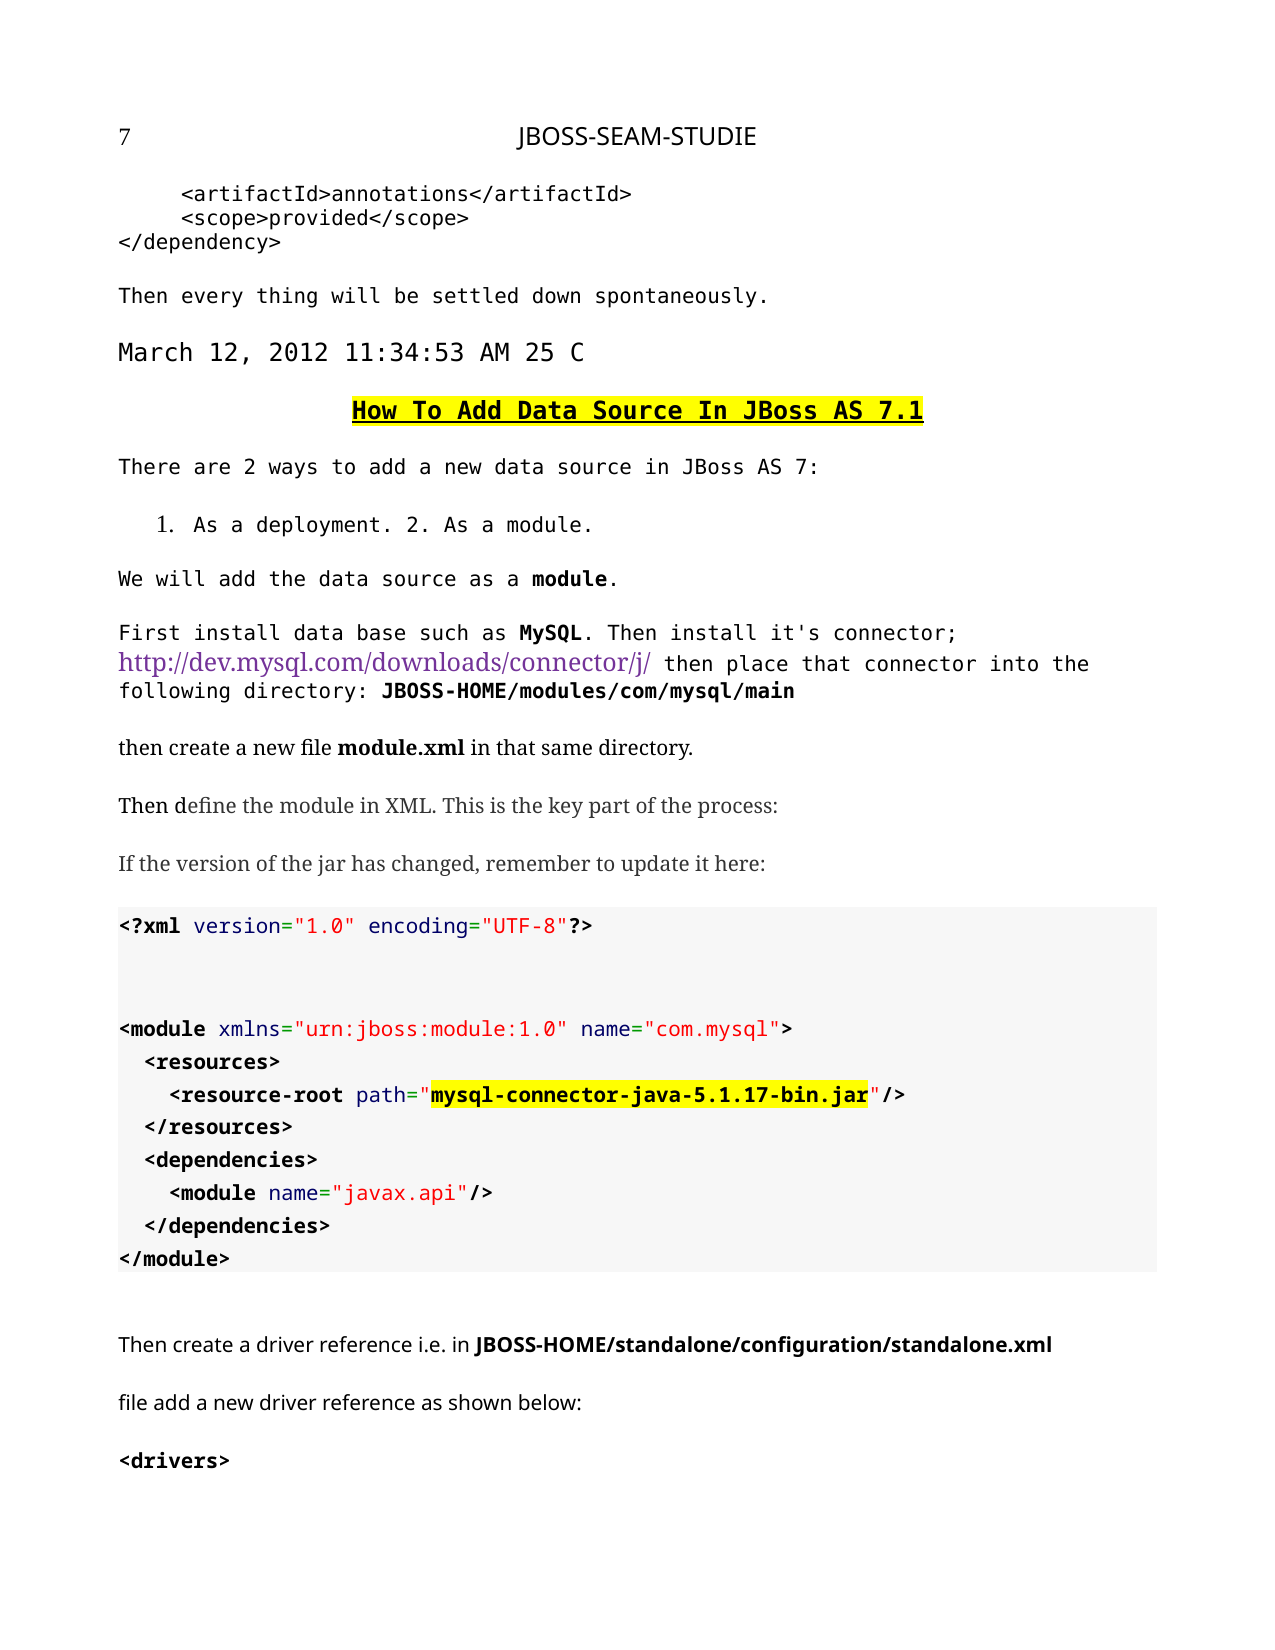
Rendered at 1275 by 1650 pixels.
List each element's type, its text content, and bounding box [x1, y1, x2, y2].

text If the version of the jar has changed, remember to update it here: [118, 849, 1157, 877]
text We will add the data source as a module. [118, 567, 1157, 591]
text then create a new file module.xml in that same directory. [118, 733, 1157, 761]
text </resources> [118, 1108, 1157, 1141]
text <?xml version="1.0" encoding="UTF-8"?> [118, 907, 1157, 939]
text <resources> [118, 1042, 1157, 1075]
text <module name="javax.api"/> [118, 1174, 1157, 1207]
text </module> [118, 1239, 1157, 1272]
text Then every thing will be settled down spontaneously. [118, 284, 1157, 308]
text First install data base such as MySQL. Then install it's connector; http://dev.mysql.com/downloads/connector/j/ then place that connector into the following directory: JBOSS-HOME/modules/com/mysql/main [118, 621, 1157, 703]
text There are 2 ways to add a new data source in JBoss AS 7: [118, 455, 1157, 479]
text <resource-root path="mysql-connector-java-5.1.17-bin.jar"/> [118, 1075, 1157, 1108]
text March 12, 2012 11:34:54 AM 25 C [118, 338, 1157, 367]
text <drivers> [118, 1446, 1157, 1474]
text </dependencies> [118, 1207, 1157, 1239]
text </dependency> [118, 230, 1157, 254]
text How To Add Data Source In JBoss AS 7.1 [118, 396, 1157, 426]
text Then create a driver reference i.e. in JBOSS-HOME/standalone/configuration/standalone.xml [118, 1330, 1157, 1358]
text <artifactId>annotations</artifactId> [118, 182, 1157, 206]
text <module xmlns="urn:jboss:module:1.0" name="com.mysql"> [118, 1010, 1157, 1042]
text <scope>provided</scope> [118, 206, 1157, 230]
list As a deployment. 2. As a module. [156, 509, 1157, 537]
text file add a new driver reference as shown below: [118, 1388, 1157, 1416]
text Then define the module in XML. This is the key part of the process: [118, 791, 1157, 819]
text <dependencies> [118, 1141, 1157, 1174]
